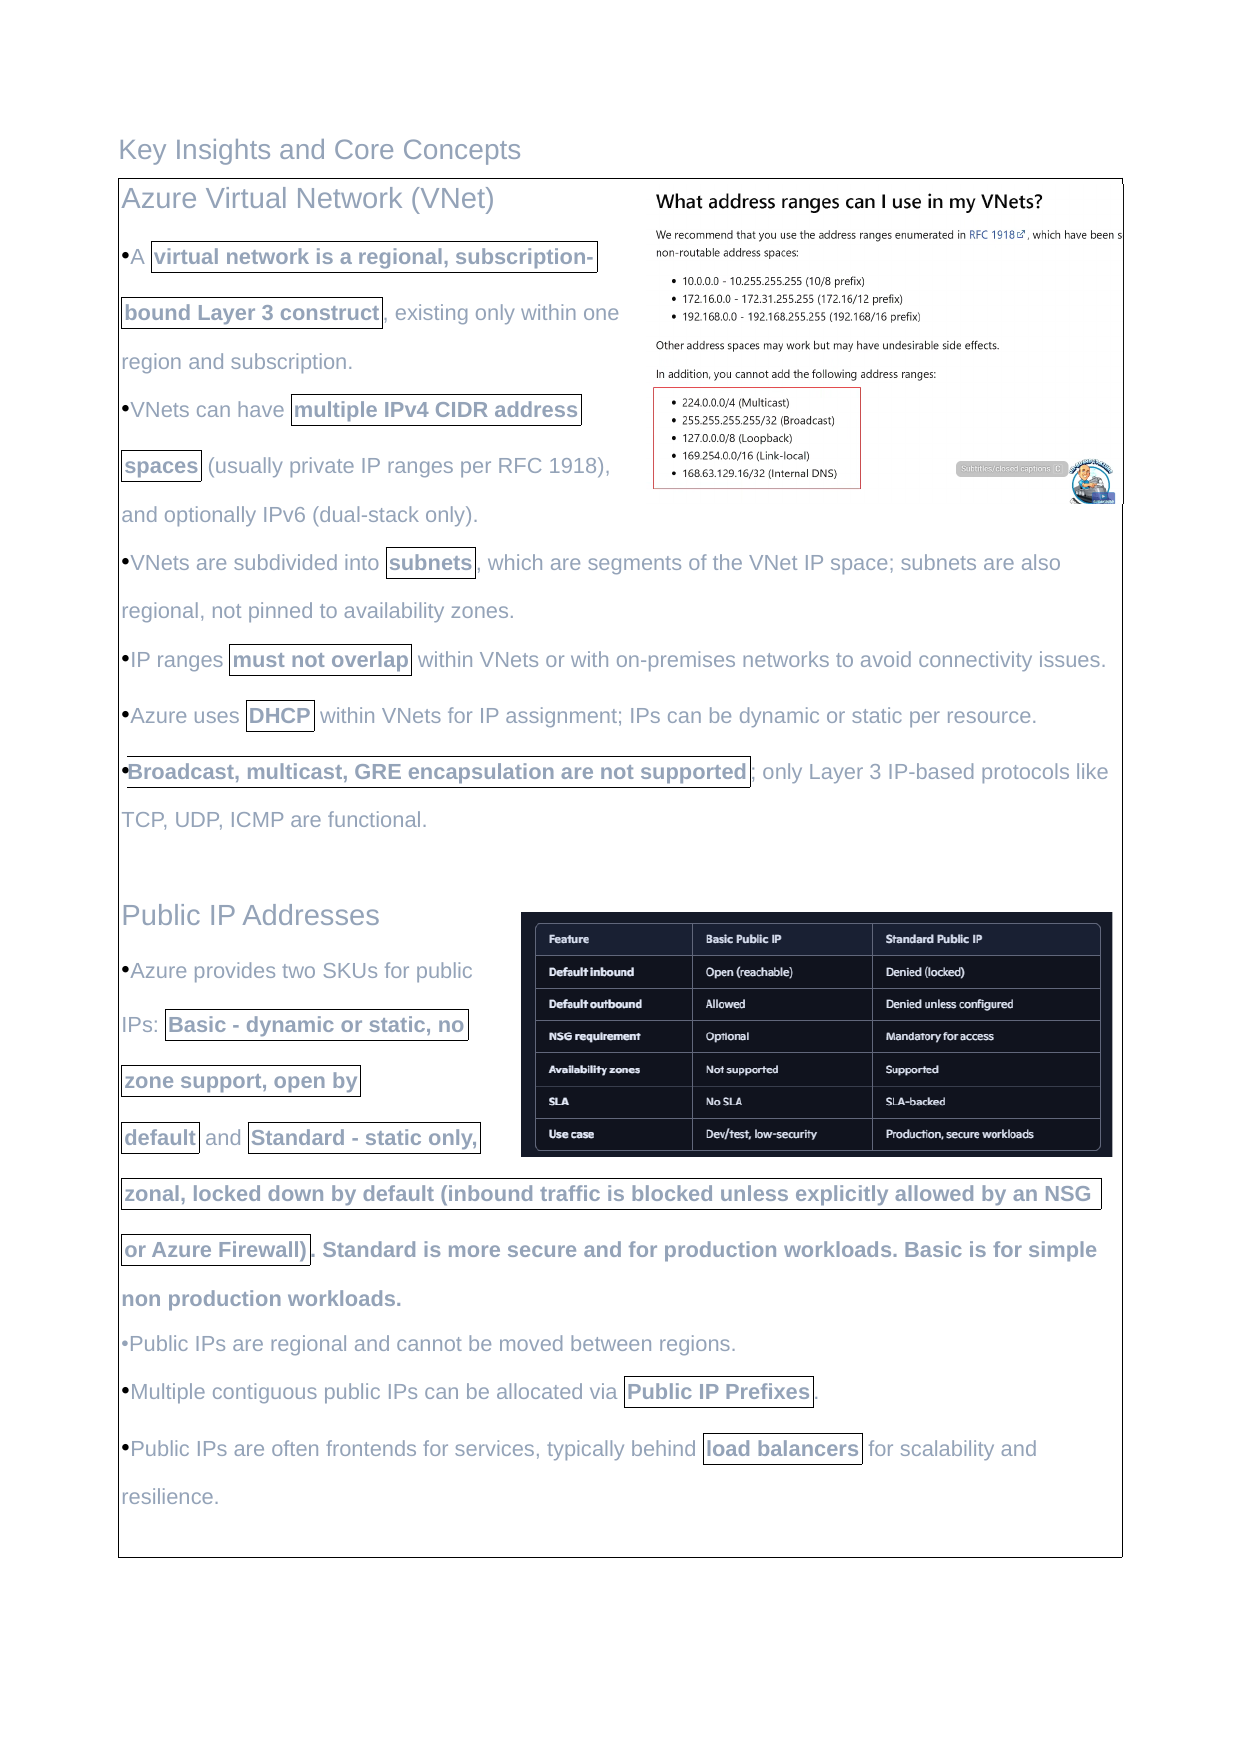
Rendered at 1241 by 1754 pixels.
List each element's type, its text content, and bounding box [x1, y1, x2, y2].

list Multiple contiguous public IPs can be allocated via Public IP Prefixes. [119, 1373, 1122, 1407]
list A virtual network is a regional, subscription-bound Layer 3 construct, existing only within one region and subscription. [119, 238, 646, 374]
subtitle Public IP Addresses [119, 895, 1122, 931]
list VNets can have multiple IPv4 CIDR address spaces (usually private IP ranges per RFC 1918), and optionally IPv6 (dual-stack only). [119, 391, 1122, 527]
subtitle Azure Virtual Network (VNet) [119, 179, 1122, 214]
picture [646, 184, 1124, 504]
list Public IPs are often frontends for services, typically behind load balancers for scalability and resilience. [119, 1429, 1122, 1509]
subtitle Key Insights and Core Concepts [118, 133, 1122, 165]
list Azure uses DHCP within VNets for IP assignment; IPs can be dynamic or static per resource. [119, 697, 1122, 731]
list Public IPs are regional and cannot be moved between regions. [119, 1328, 1122, 1356]
picture [521, 912, 1113, 1157]
list Broadcast, multicast, GRE encapsulation are not supported; only Layer 3 IP-based protocols like TCP, UDP, ICMP are functional. [119, 753, 1122, 832]
list IP ranges must not overlap within VNets or with on-premises networks to avoid connectivity issues. [119, 640, 1122, 675]
list Azure provides two SKUs for public IPs: Basic - dynamic or static, no zone support, open by default and Standard - static only, zonal, locked down by default (inbound traffic is blocked unless explicitly allowed by an NSG or Azure Firewall). Standard is more secure and for production workloads. Basic is for simple non production workloads. [119, 955, 1122, 1311]
list VNets are subdivided into subnets, which are segments of the VNet IP space; subnets are also regional, not pinned to availability zones. [119, 544, 1122, 623]
